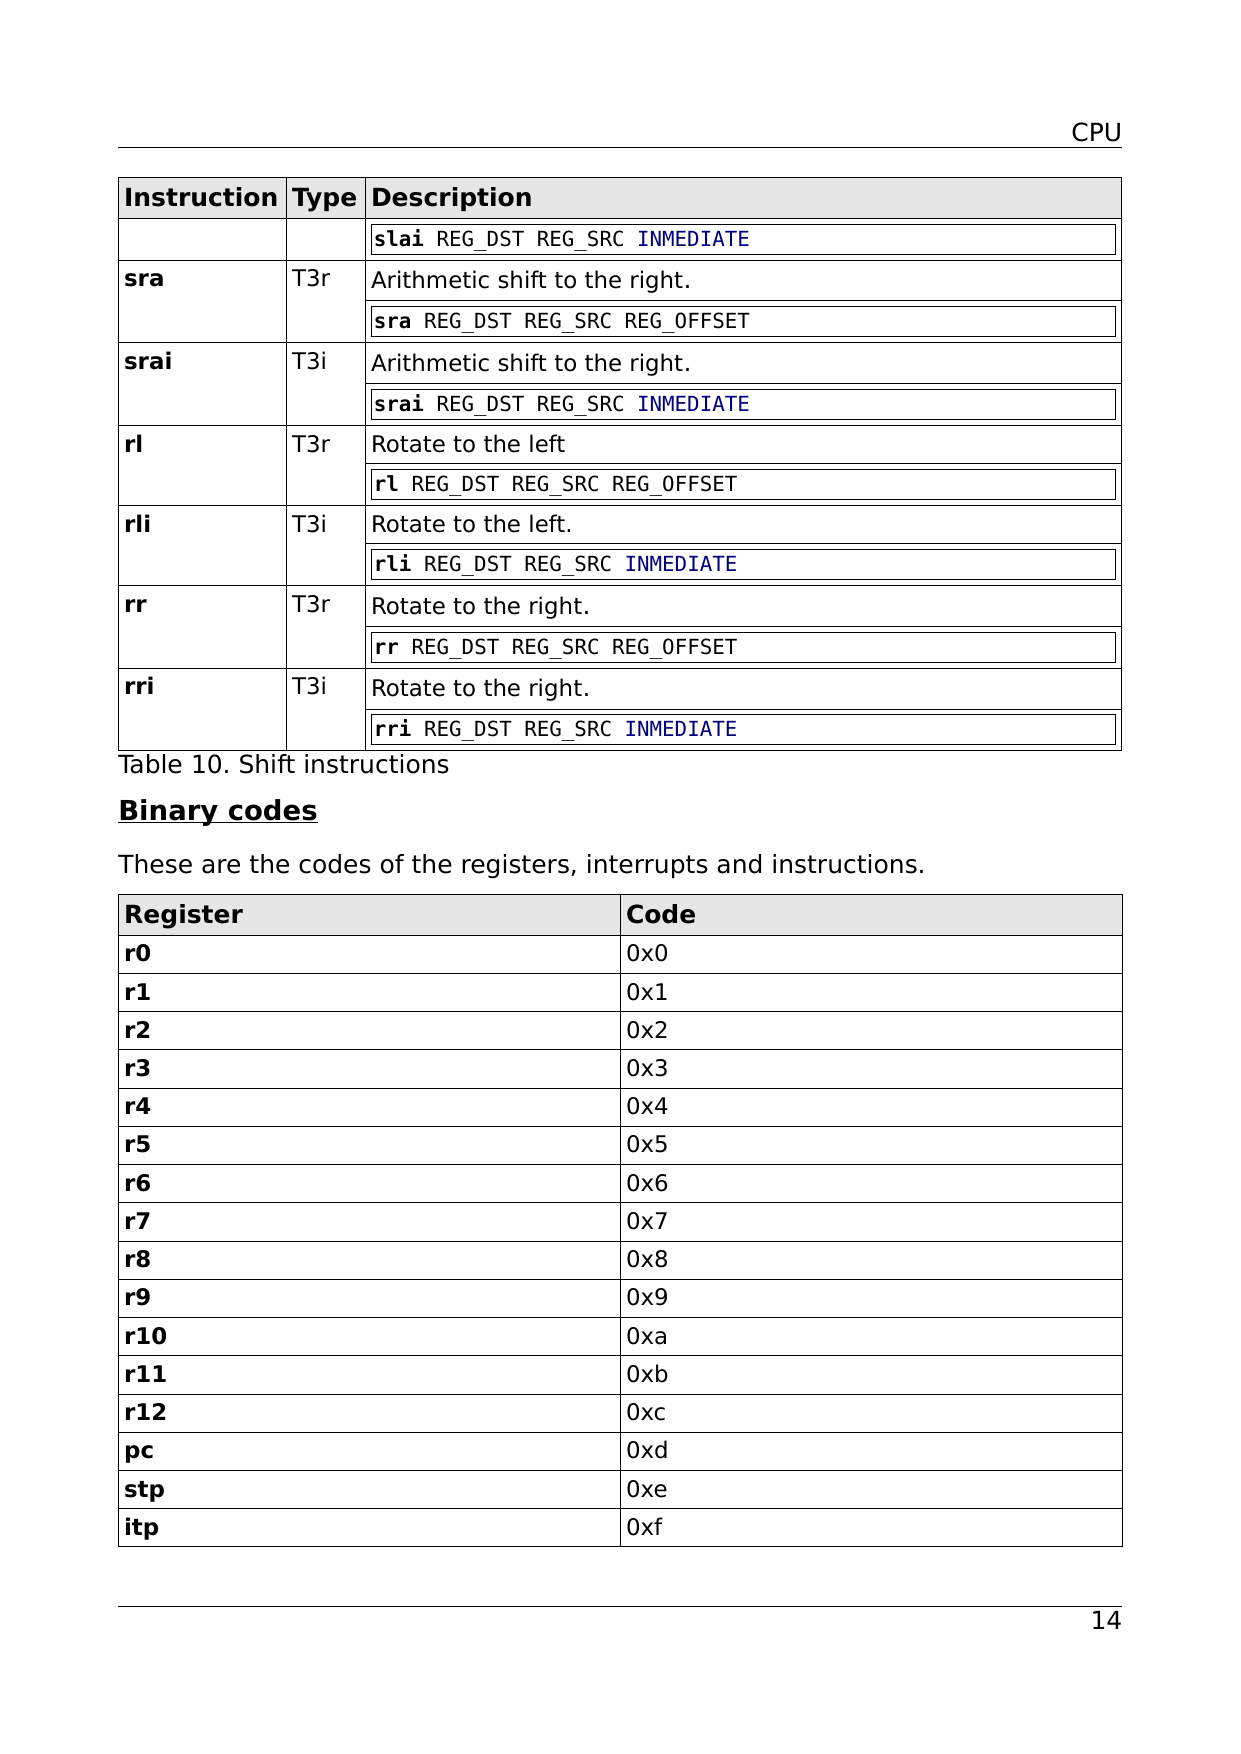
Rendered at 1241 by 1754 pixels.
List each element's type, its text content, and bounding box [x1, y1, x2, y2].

table_cell 0xc [621, 1395, 1122, 1432]
table_cell r10 [119, 1318, 620, 1355]
table_cell rli REG_DST REG_SRC INMEDIATE [366, 544, 1121, 585]
text Table 10. Shift instructions [118, 751, 1122, 779]
table_cell r12 [119, 1395, 620, 1432]
table_cell r2 [119, 1012, 620, 1049]
table_cell T3r [287, 426, 365, 505]
table_cell r0 [119, 936, 620, 973]
table_cell 0x3 [621, 1050, 1122, 1088]
table_cell r6 [119, 1165, 620, 1202]
table_cell 0x8 [621, 1242, 1122, 1279]
table_header Rotate to the right. [366, 586, 1121, 626]
table_cell r3 [119, 1050, 620, 1088]
table_cell sra [119, 261, 286, 342]
table_cell 0xf [621, 1509, 1122, 1546]
table_cell T3r [287, 586, 365, 668]
table_cell r5 [119, 1127, 620, 1164]
table_cell T3i [287, 343, 365, 425]
text These are the codes of the registers, interrupts and instructions. [118, 850, 1122, 879]
table_cell rl REG_DST REG_SRC REG_OFFSET [366, 464, 1121, 505]
table_cell rli [119, 506, 286, 585]
table_cell itp [119, 1509, 620, 1546]
table_cell r1 [119, 974, 620, 1011]
table_cell 0x6 [621, 1165, 1122, 1202]
table_cell r4 [119, 1089, 620, 1126]
table_cell srai [119, 343, 286, 425]
table_cell 0x4 [621, 1089, 1122, 1126]
table_cell r7 [119, 1203, 620, 1241]
table_cell rl [119, 426, 286, 505]
table_cell [119, 219, 286, 260]
table_cell 0xe [621, 1471, 1122, 1508]
table_header Arithmetic shift to the right. [366, 343, 1121, 383]
table_header Instruction [119, 178, 286, 218]
title Binary codes [118, 794, 1122, 826]
table_cell T3r [287, 261, 365, 342]
table_cell r8 [119, 1242, 620, 1279]
table_cell 0xd [621, 1433, 1122, 1470]
table_header Rotate to the left [366, 426, 1121, 463]
table_cell r9 [119, 1280, 620, 1317]
table_header Rotate to the right. [366, 669, 1121, 708]
table_cell r11 [119, 1356, 620, 1393]
table_cell 0x2 [621, 1012, 1122, 1049]
table_cell stp [119, 1471, 620, 1508]
table_cell 0x0 [621, 936, 1122, 973]
table_header Description [366, 178, 1121, 218]
table_cell T3i [287, 506, 365, 585]
table_cell rri [119, 669, 286, 750]
table_header Type [287, 178, 365, 218]
table_cell [287, 219, 365, 260]
table_cell rri REG_DST REG_SRC INMEDIATE [366, 710, 1121, 750]
table_cell rr [119, 586, 286, 668]
table_header Register [119, 895, 620, 935]
table_cell 0x1 [621, 974, 1122, 1011]
table_cell sra REG_DST REG_SRC REG_OFFSET [366, 301, 1121, 342]
table_header Rotate to the left. [366, 506, 1121, 543]
table_cell srai REG_DST REG_SRC INMEDIATE [366, 384, 1121, 425]
table_cell 0xa [621, 1318, 1122, 1355]
table_header Code [621, 895, 1122, 935]
table_cell T3i [287, 669, 365, 750]
table_cell slai REG_DST REG_SRC INMEDIATE [366, 219, 1121, 260]
table_cell 0xb [621, 1356, 1122, 1393]
table_cell 0x7 [621, 1203, 1122, 1241]
table_cell rr REG_DST REG_SRC REG_OFFSET [366, 627, 1121, 668]
table_cell pc [119, 1433, 620, 1470]
table_cell 0x9 [621, 1280, 1122, 1317]
table_cell 0x5 [621, 1127, 1122, 1164]
table_header Arithmetic shift to the right. [366, 261, 1121, 300]
